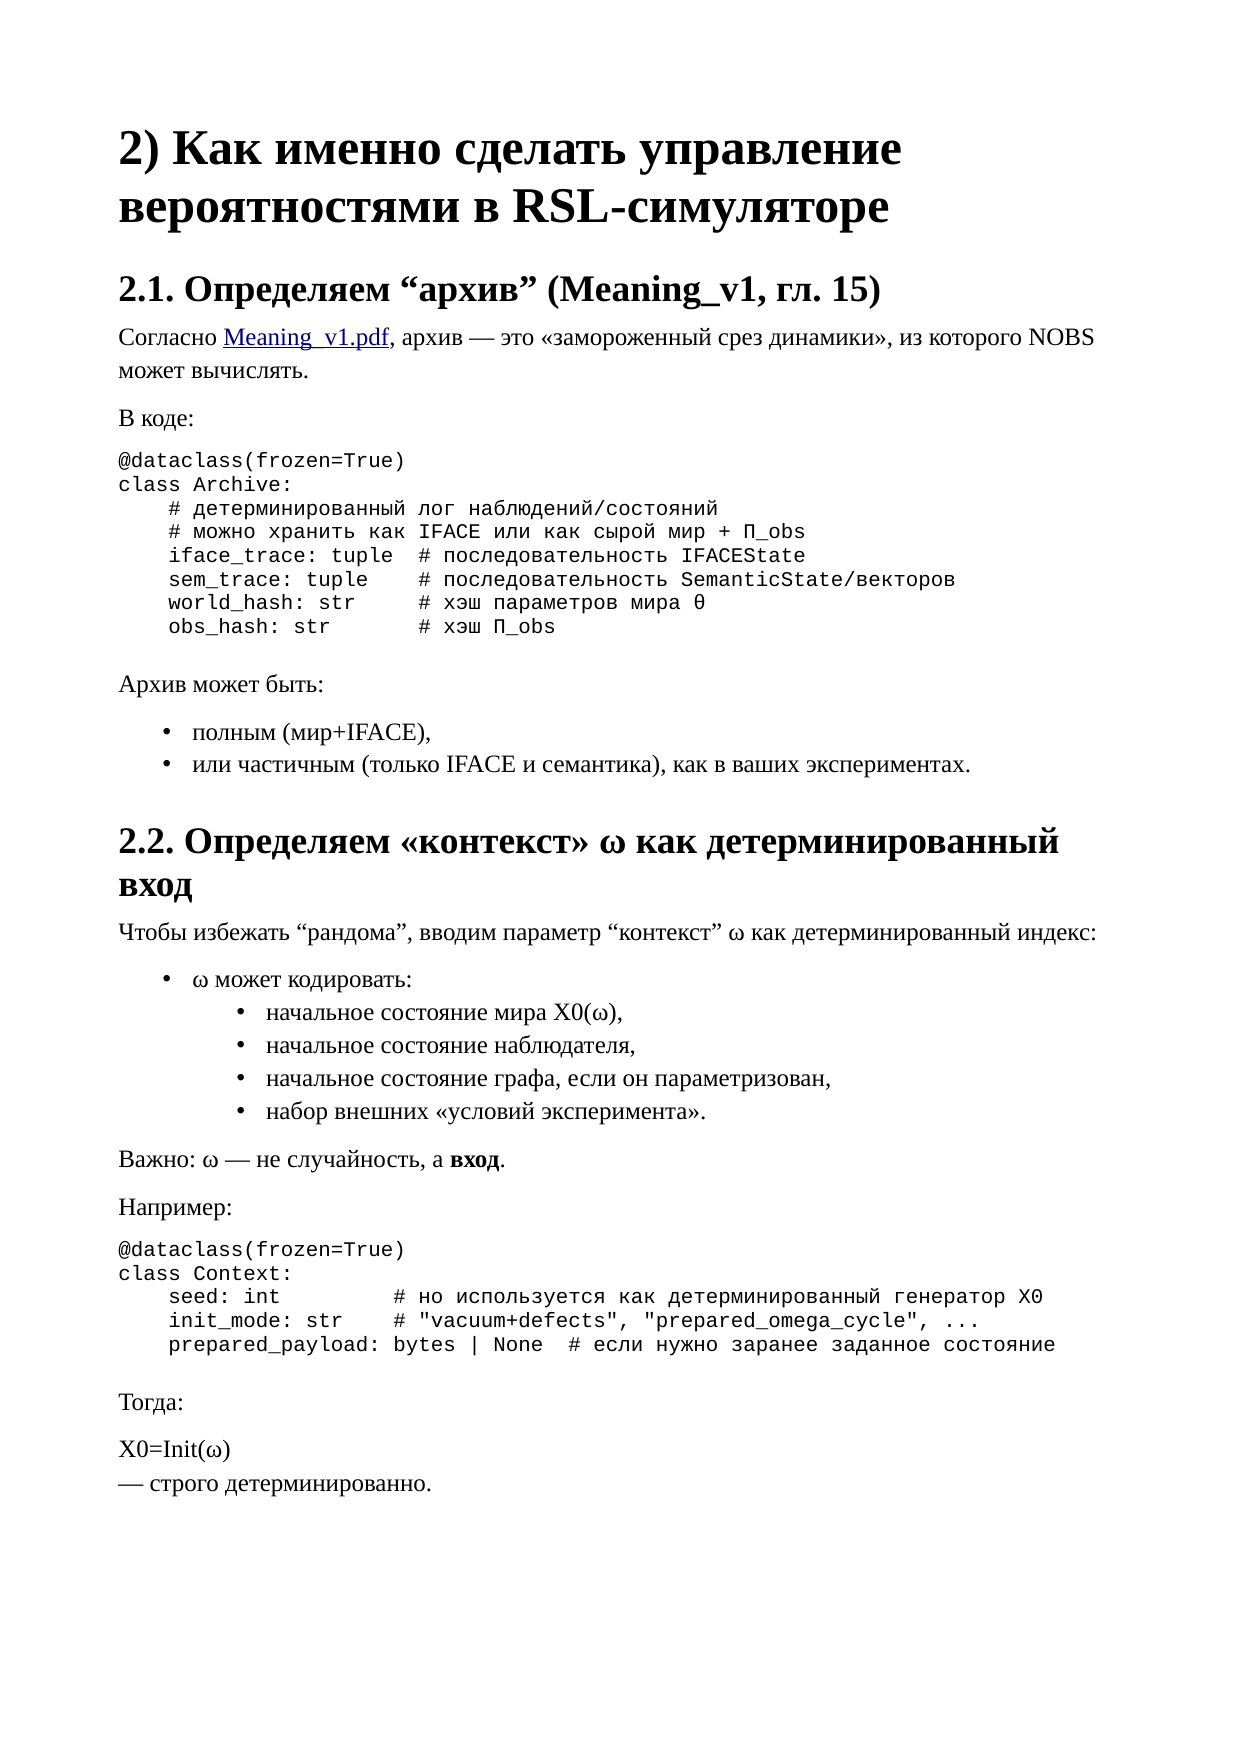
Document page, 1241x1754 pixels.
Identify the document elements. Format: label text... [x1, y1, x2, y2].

text obs_hash: str # хэш Π_obs [118, 616, 1122, 639]
text В коде: [118, 403, 1122, 431]
text world_hash: str # хэш параметров мира θ [118, 592, 1122, 616]
text seed: int # но используется как детерминированный генератор X0 [118, 1287, 1122, 1310]
text Важно: ω — не случайность, а вход. [118, 1144, 1122, 1173]
list начальное состояние мира X0(ω), [236, 997, 1122, 1026]
text class Context: [118, 1263, 1122, 1287]
list полным (мир+IFACE), [162, 717, 1122, 745]
text sem_trace: tuple # последовательность SemanticState/векторов [118, 568, 1122, 592]
text Архив может быть: [118, 669, 1122, 698]
text Тогда: [118, 1387, 1122, 1416]
text @dataclass(frozen=True) [118, 1239, 1122, 1263]
text Согласно Meaning_v1.pdf, архив — это «замороженный срез динамики», из которого NOBS может вычислять. [118, 322, 1122, 384]
text class Archive: [118, 474, 1122, 498]
subtitle 2.1. Определяем “архив” (Meaning_v1, гл. 15) [118, 266, 1122, 309]
list начальное состояние графа, если он параметризован, [236, 1063, 1122, 1092]
text init_mode: str # "vacuum+defects", "prepared_omega_cycle", ... [118, 1310, 1122, 1334]
text @dataclass(frozen=True) [118, 450, 1122, 474]
text # детерминированный лог наблюдений/состояний [118, 498, 1122, 521]
subtitle 2.2. Определяем «контекст» ω как детерминированный вход [118, 818, 1122, 904]
list начальное состояние наблюдателя, [236, 1030, 1122, 1059]
list ω может кодировать: [162, 964, 1122, 993]
text Чтобы избежать “рандома”, вводим параметр “контекст” ω как детерминированный индекс: [118, 917, 1122, 946]
subtitle 2) Как именно сделать управление вероятностями в RSL‑симуляторе [118, 118, 1122, 233]
text # можно хранить как IFACE или как сырой мир + Π_obs [118, 521, 1122, 545]
list или частичным (только IFACE и семантика), как в ваших экспериментах. [162, 749, 1122, 778]
list набор внешних «условий эксперимента». [236, 1096, 1122, 1125]
text X0=Init(ω) — строго детерминированно. [118, 1434, 1122, 1496]
text Например: [118, 1192, 1122, 1220]
text prepared_payload: bytes | None # если нужно заранее заданное состояние [118, 1334, 1122, 1357]
text iface_trace: tuple # последовательность IFACEState [118, 545, 1122, 568]
